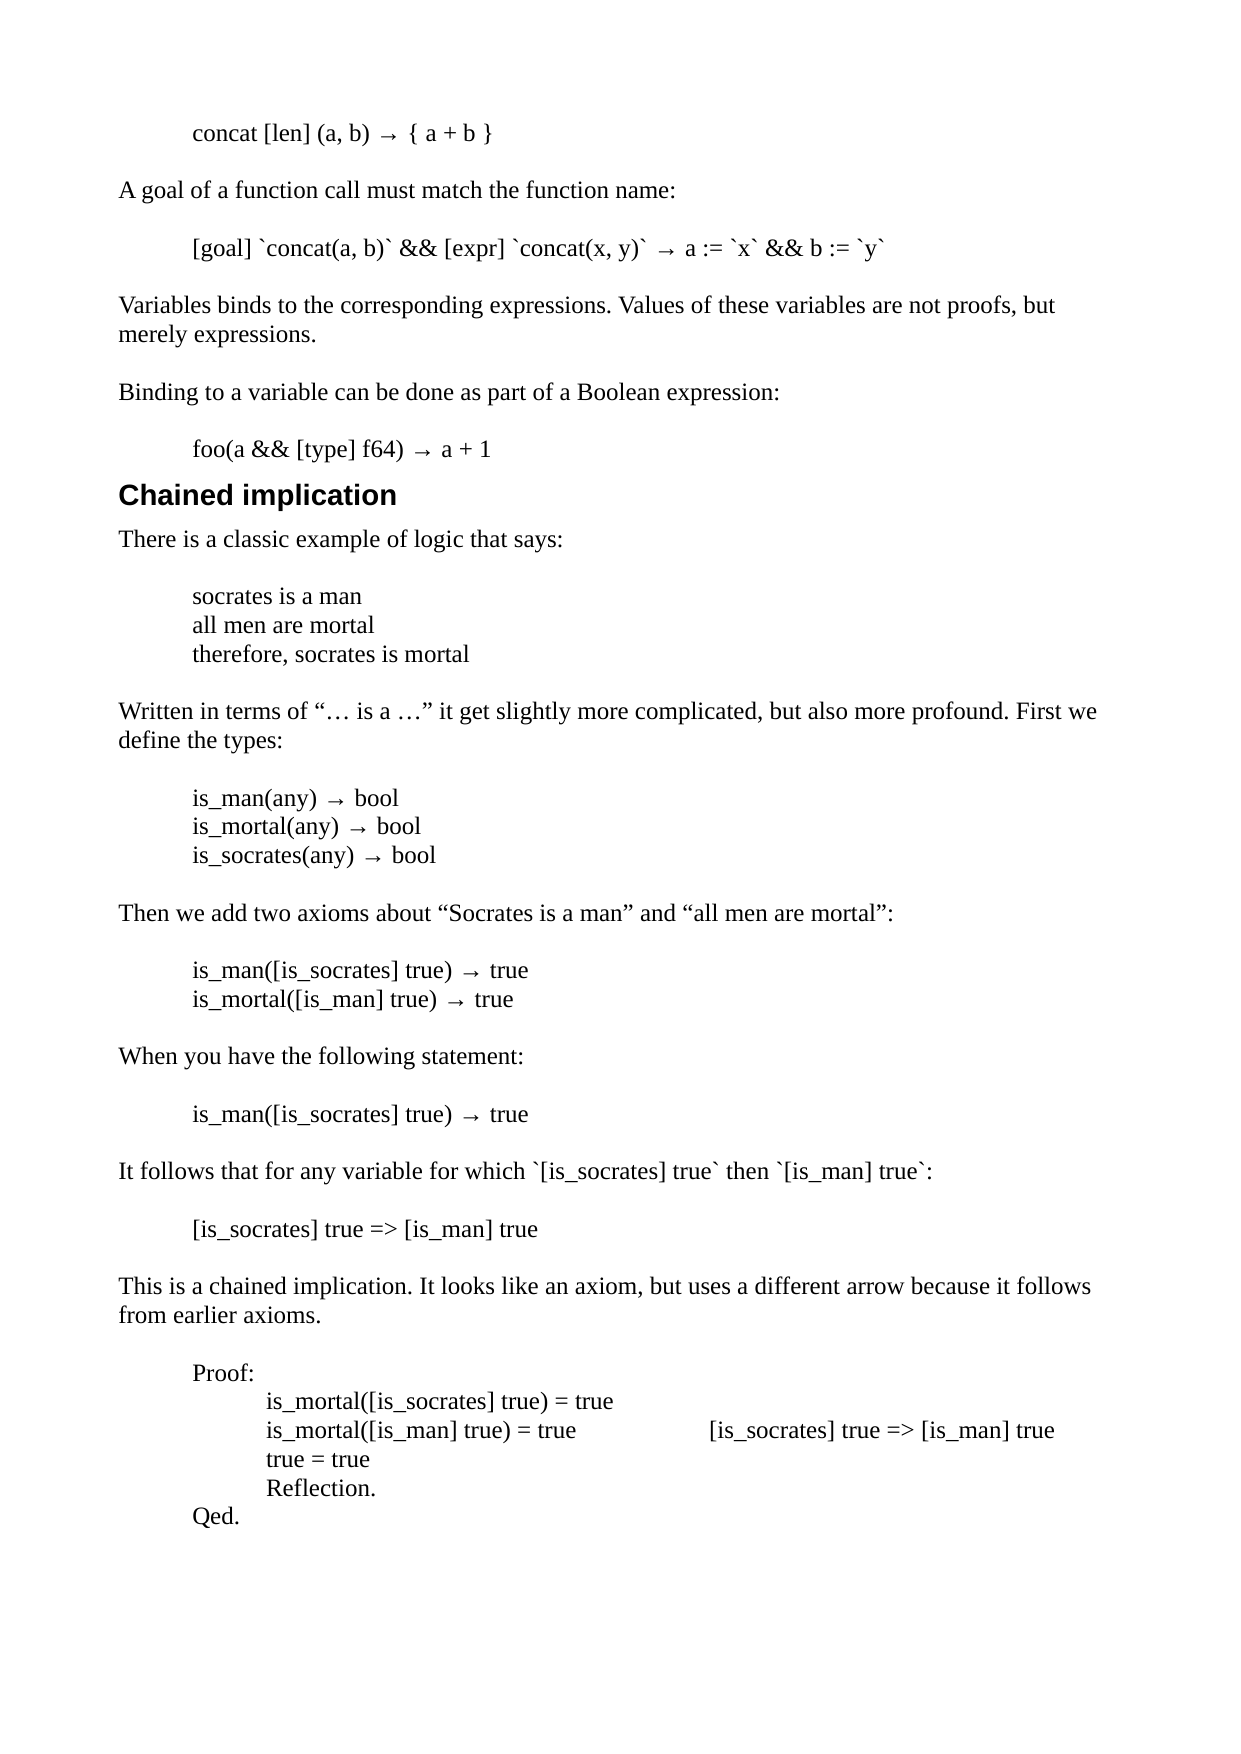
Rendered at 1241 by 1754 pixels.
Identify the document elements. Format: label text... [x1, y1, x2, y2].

text socrates is a man [118, 581, 1122, 610]
text is_mortal([is_man] true) = true [is_socrates] true => [is_man] true [118, 1415, 1122, 1444]
text is_mortal(any) → bool [118, 811, 1122, 840]
text [goal] `concat(a, b)` && [expr] `concat(x, y)` → a := `x` && b := `y` [118, 233, 1122, 262]
text concat [len] (a, b) → { a + b } [118, 118, 1122, 147]
text Then we add two axioms about “Socrates is a man” and “all men are mortal”: [118, 898, 1122, 926]
subtitle Chained implication [118, 478, 1122, 511]
text is_man([is_socrates] true) → true [118, 1099, 1122, 1128]
text foo(a && [type] f64) → a + 1 [118, 434, 1122, 463]
text [is_socrates] true => [is_man] true [118, 1214, 1122, 1243]
text Reflection. [118, 1473, 1122, 1501]
text is_socrates(any) → bool [118, 840, 1122, 869]
text Written in terms of “… is a …” it get slightly more complicated, but also more profound. First we define the types: [118, 696, 1122, 754]
text is_man(any) → bool [118, 783, 1122, 811]
text true = true [118, 1444, 1122, 1473]
text It follows that for any variable for which `[is_socrates] true` then `[is_man] true`: [118, 1156, 1122, 1185]
text When you have the following statement: [118, 1041, 1122, 1070]
text Qed. [118, 1501, 1122, 1530]
text This is a chained implication. It looks like an axiom, but uses a different arrow because it follows from earlier axioms. [118, 1271, 1122, 1329]
text all men are mortal [118, 610, 1122, 639]
text There is a classic example of logic that says: [118, 524, 1122, 553]
text Proof: [118, 1358, 1122, 1386]
text Variables binds to the corresponding expressions. Values of these variables are not proofs, but merely expressions. [118, 291, 1122, 348]
text A goal of a function call must match the function name: [118, 176, 1122, 204]
text is_man([is_socrates] true) → true [118, 955, 1122, 984]
text is_mortal([is_socrates] true) = true [118, 1386, 1122, 1415]
text therefore, socrates is mortal [118, 639, 1122, 668]
text is_mortal([is_man] true) → true [118, 984, 1122, 1013]
text Binding to a variable can be done as part of a Boolean expression: [118, 377, 1122, 406]
